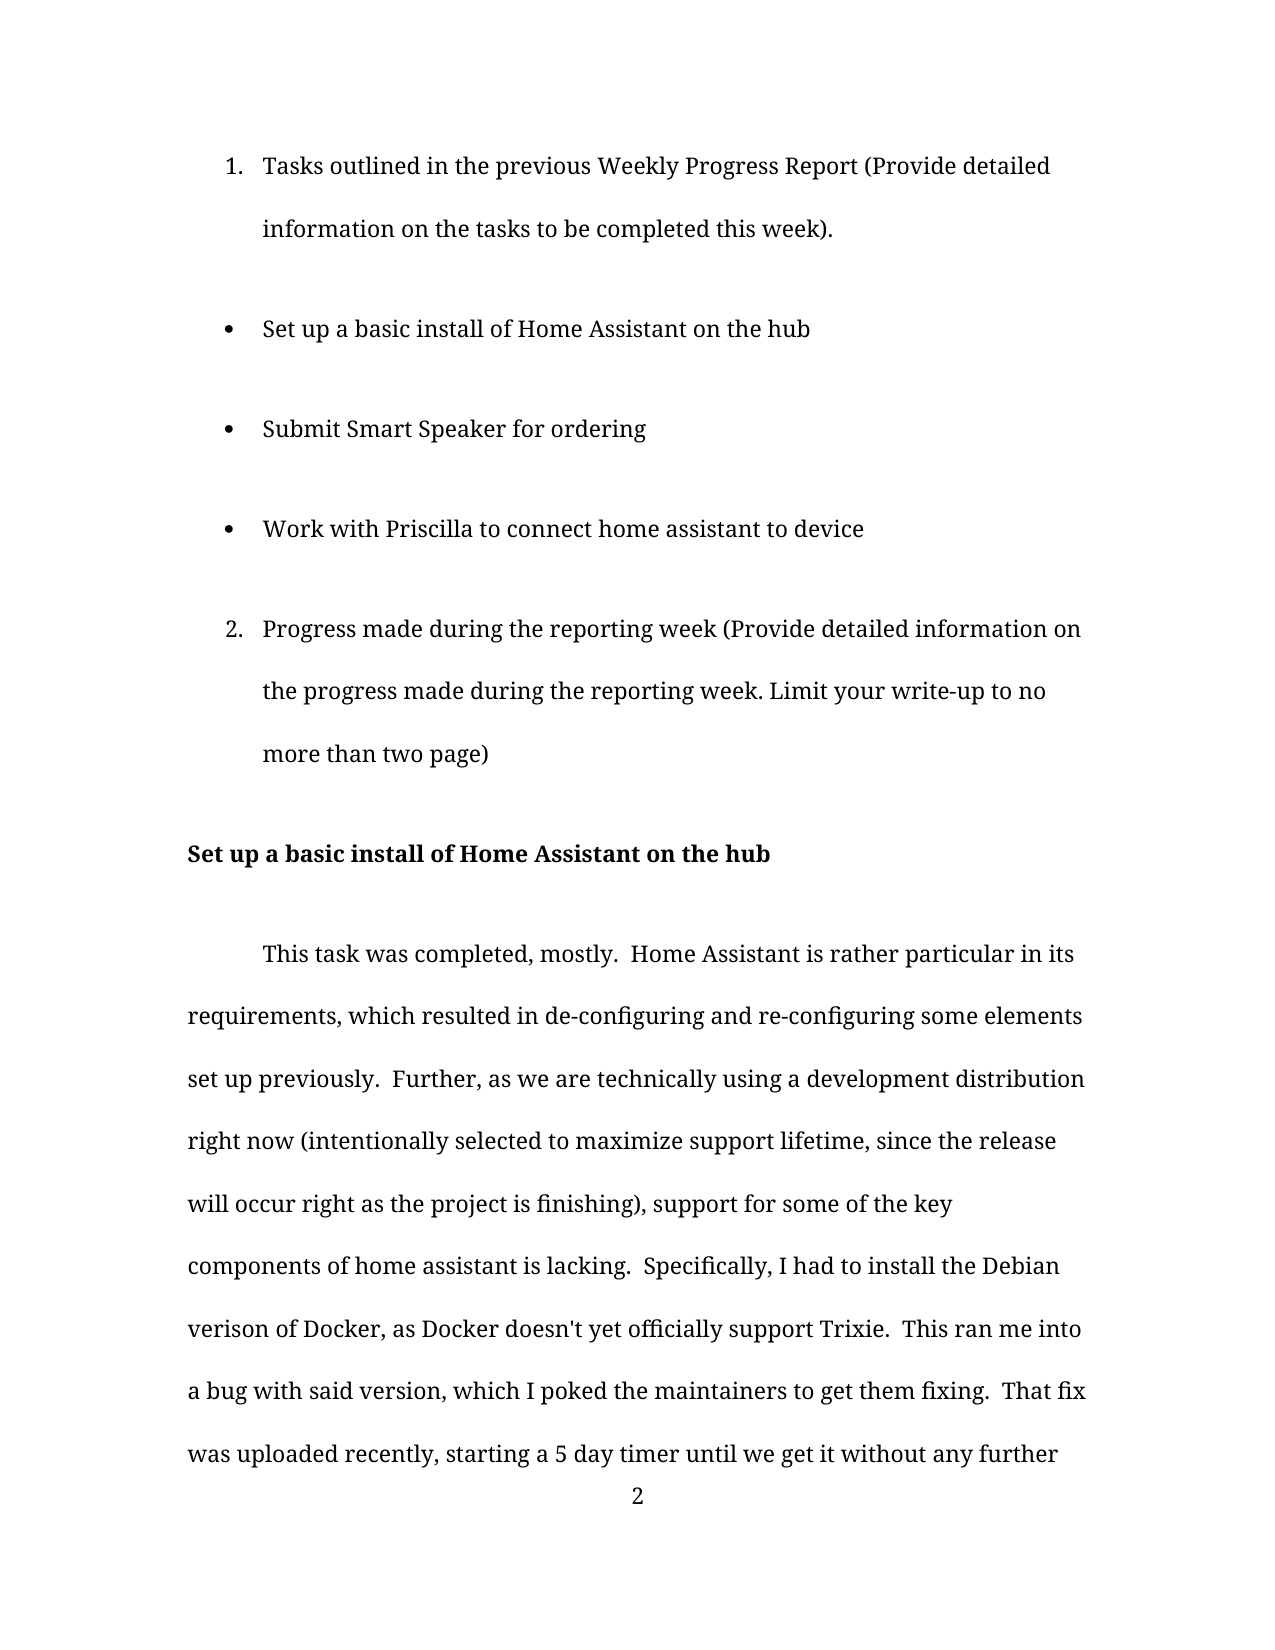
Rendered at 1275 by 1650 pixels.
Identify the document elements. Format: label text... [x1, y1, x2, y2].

list Work with Priscilla to connect home assistant to device [225, 512, 1087, 544]
text This task was completed, mostly. Home Assistant is rather particular in its requirements, which resulted in de-configuring and re-configuring some elements set up previously. Further, as we are technically using a development distribution right now (intentionally selected to maximize support lifetime, since the release will occur right as the project is finishing), support for some of the key components of home assistant is lacking. Specifically, I had to install the Debian verison of Docker, as Docker doesn't yet officially support Trixie. This ran me into a bug with said version, which I poked the maintainers to get them fixing. That fix was uploaded recently, starting a 5 day timer until we get it without any further [187, 937, 1087, 1469]
list Set up a basic install of Home Assistant on the hub [225, 312, 1087, 344]
list Tasks outlined in the previous Weekly Progress Report (Provide detailed information on the tasks to be completed this week). [225, 150, 1087, 244]
list Set up a basic install of Home Assistant on the hub [187, 837, 1087, 869]
list Submit Smart Speaker for ordering [225, 412, 1087, 444]
list Progress made during the reporting week (Provide detailed information on the progress made during the reporting week. Limit your write-up to no more than two page) [225, 612, 1087, 769]
